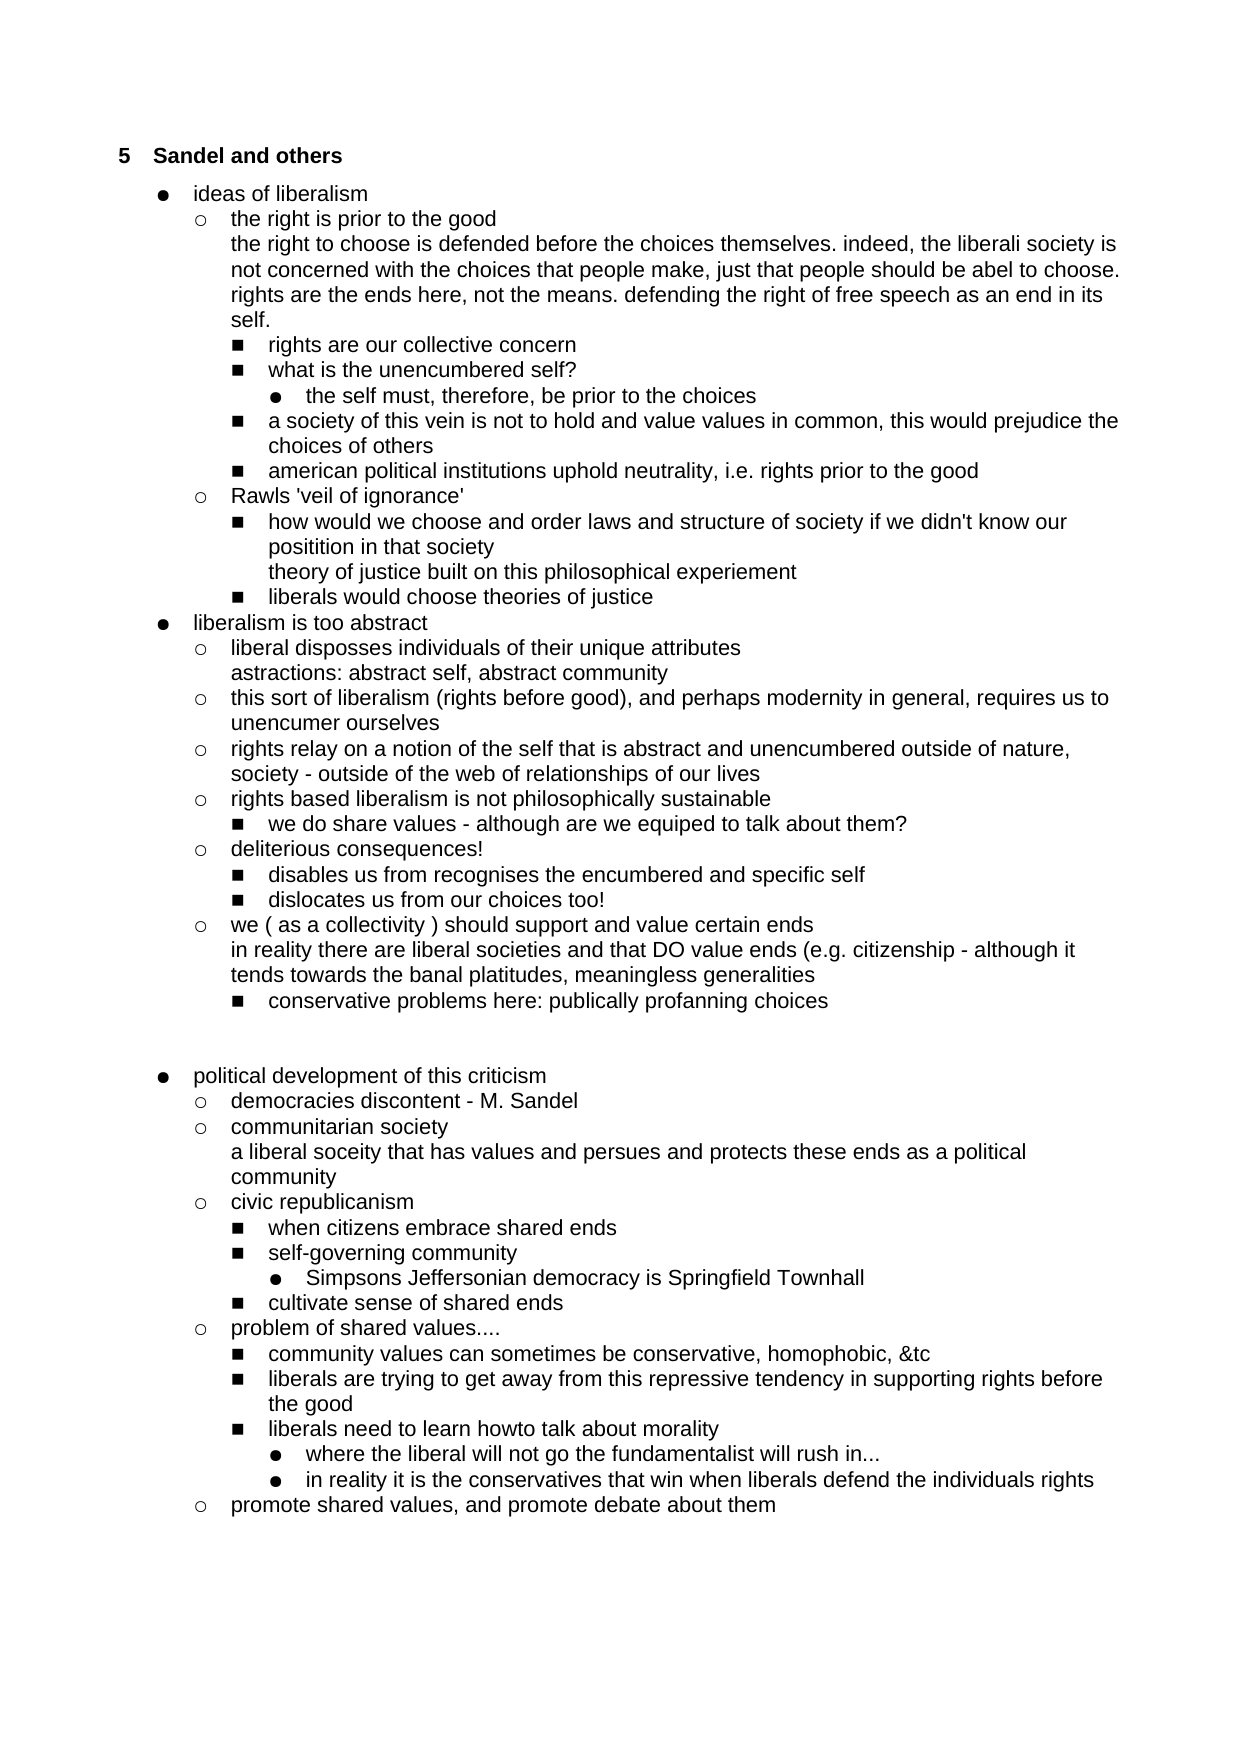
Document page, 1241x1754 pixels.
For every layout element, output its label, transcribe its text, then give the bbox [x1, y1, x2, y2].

list civic republicanism [193, 1189, 1122, 1214]
list in reality it is the conservatives that win when liberals defend the individuals rights [268, 1466, 1122, 1492]
list problem of shared values.... [193, 1315, 1122, 1340]
list Rawls 'veil of ignorance' [193, 483, 1122, 508]
list this sort of liberalism (rights before good), and perhaps modernity in general, requires us to unencumer ourselves [193, 685, 1122, 735]
list deliterious consequences! [193, 836, 1122, 861]
list a liberal soceity that has values and persues and protects these ends as a political community [193, 1139, 1122, 1189]
list conservative problems here: publically profanning choices [231, 987, 1122, 1013]
list liberals are trying to get away from this repressive tendency in supporting rights before the good [231, 1366, 1122, 1416]
subtitle Sandel and others [118, 143, 1122, 168]
list cultivate sense of shared ends [231, 1290, 1122, 1315]
list democracies discontent - M. Sandel [193, 1088, 1122, 1113]
list disables us from recognises the encumbered and specific self [231, 861, 1122, 887]
list we do share values - although are we equiped to talk about them? [231, 811, 1122, 836]
list astractions: abstract self, abstract community [193, 660, 1122, 685]
list community values can sometimes be conservative, homophobic, &tc [231, 1340, 1122, 1366]
list the self must, therefore, be prior to the choices [268, 382, 1122, 408]
list when citizens embrace shared ends [231, 1214, 1122, 1239]
list liberal disposses individuals of their unique attributes [193, 634, 1122, 660]
list ideas of liberalism [156, 181, 1122, 206]
list what is the unencumbered self? [231, 357, 1122, 382]
list a society of this vein is not to hold and value values in common, this would prejudice the choices of others [231, 408, 1122, 458]
list political development of this criticism [156, 1063, 1122, 1088]
list rights relay on a notion of the self that is abstract and unencumbered outside of nature, society - outside of the web of relationships of our lives [193, 735, 1122, 786]
list we ( as a collectivity ) should support and value certain ends [193, 912, 1122, 937]
list where the liberal will not go the fundamentalist will rush in... [268, 1441, 1122, 1466]
list rights based liberalism is not philosophically sustainable [193, 786, 1122, 811]
list the right to choose is defended before the choices themselves. indeed, the liberali society is not concerned with the choices that people make, just that people should be abel to choose. rights are the ends here, not the means. defending the right of free speech as an end in its self. [193, 231, 1122, 332]
list self-governing community [231, 1239, 1122, 1265]
list the right is prior to the good [193, 206, 1122, 231]
list in reality there are liberal societies and that DO value ends (e.g. citizenship - although it tends towards the banal platitudes, meaningless generalities [193, 937, 1122, 987]
list rights are our collective concern [231, 332, 1122, 357]
list dislocates us from our choices too! [231, 887, 1122, 912]
list liberals need to learn howto talk about morality [231, 1416, 1122, 1441]
list liberals would choose theories of justice [231, 584, 1122, 609]
list communitarian society [193, 1113, 1122, 1139]
list theory of justice built on this philosophical experiement [231, 559, 1122, 584]
list liberalism is too abstract [156, 609, 1122, 634]
list american political institutions uphold neutrality, i.e. rights prior to the good [231, 458, 1122, 483]
list how would we choose and order laws and structure of society if we didn't know our positition in that society [231, 508, 1122, 559]
list Simpsons Jeffersonian democracy is Springfield Townhall [268, 1265, 1122, 1290]
list promote shared values, and promote debate about them [193, 1492, 1122, 1517]
